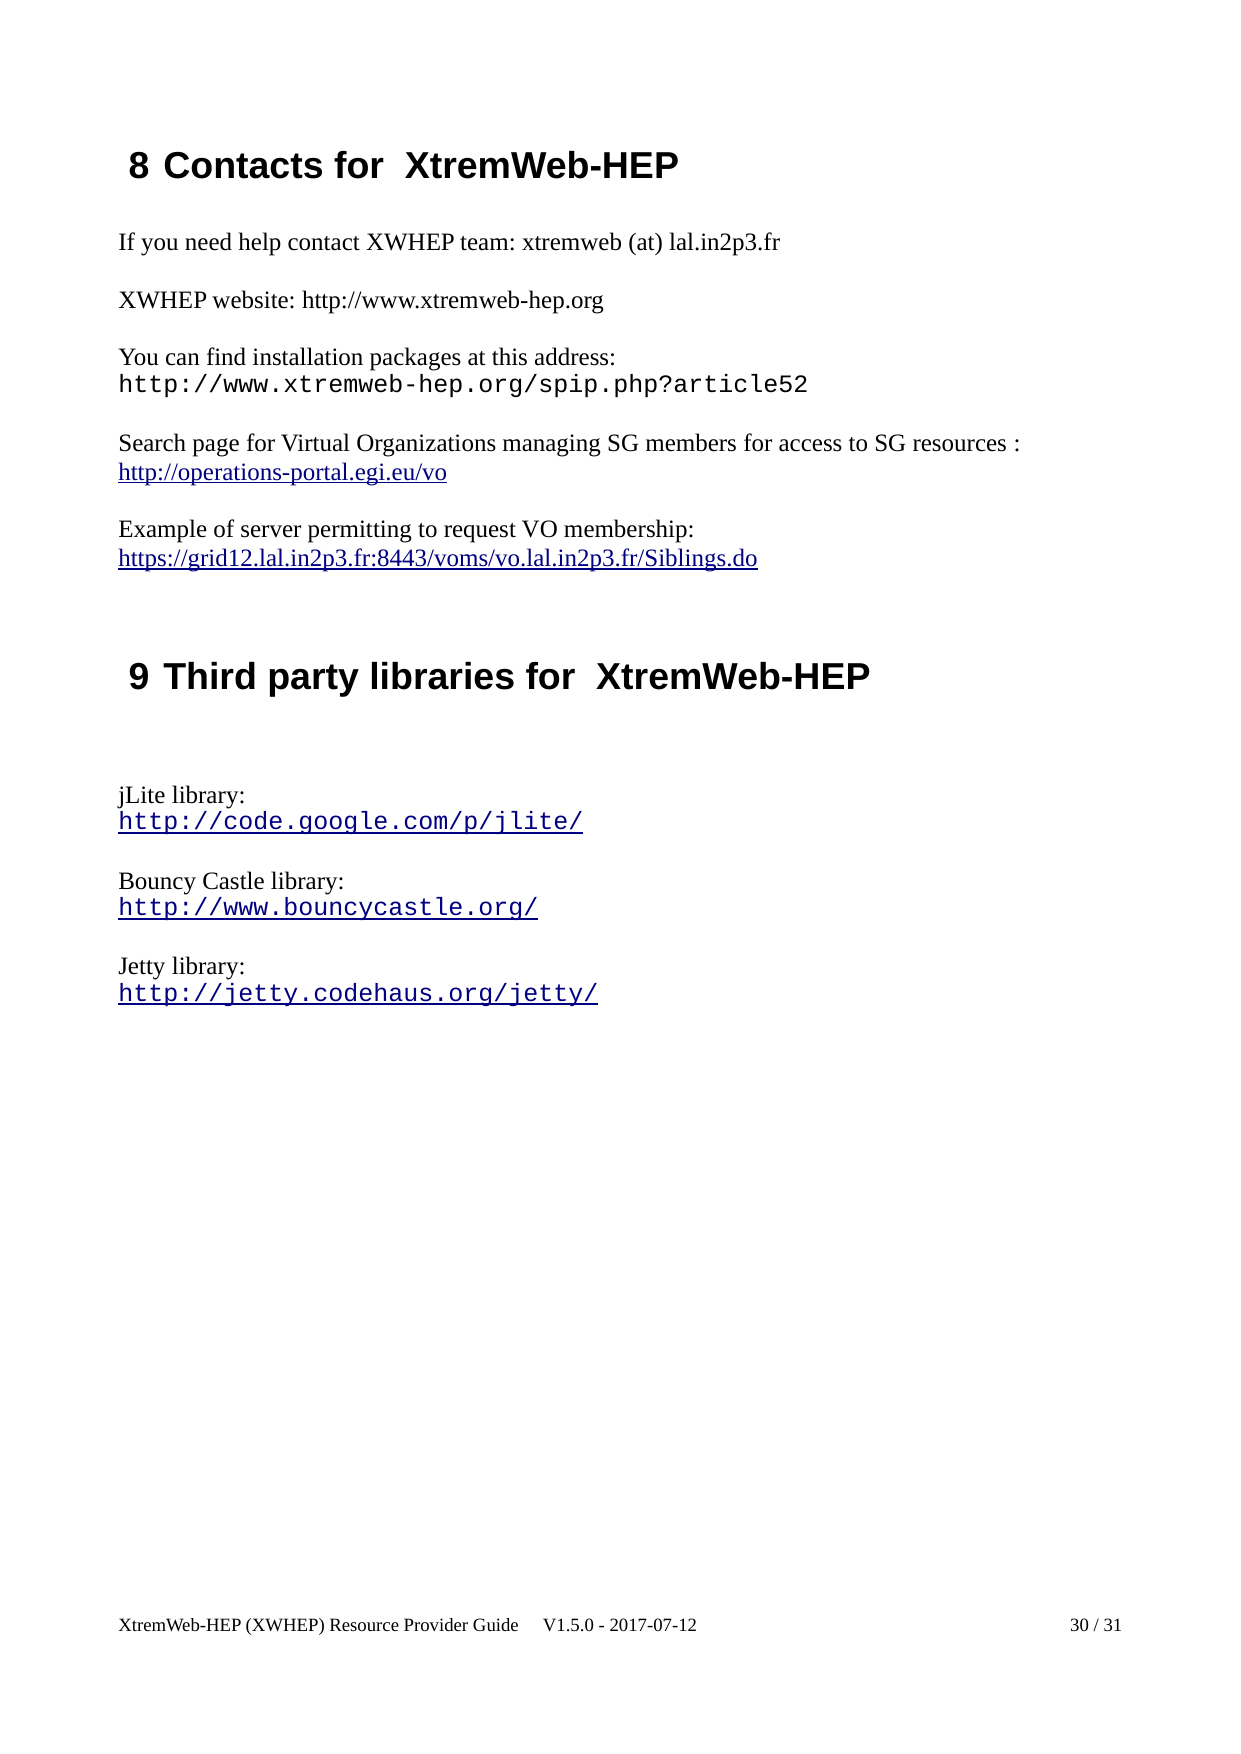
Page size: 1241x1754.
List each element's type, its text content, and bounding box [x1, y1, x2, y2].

text http://operations-portal.egi.eu/vo [118, 457, 1122, 486]
text Search page for Virtual Organizations managing SG members for access to SG resources : [118, 428, 1122, 457]
text http://www.xtremweb-hep.org/spip.php?article52 [118, 371, 1122, 399]
text http://code.google.com/p/jlite/ [118, 809, 1122, 837]
text jLite library: [118, 780, 1122, 809]
subtitle Third party libraries for XtremWeb-HEP [118, 654, 1122, 698]
text http://www.bouncycastle.org/ [118, 895, 1122, 923]
text Example of server permitting to request VO membership: [118, 514, 1122, 543]
text http://jetty.codehaus.org/jetty/ [118, 980, 1122, 1008]
text https://grid12.lal.in2p3.fr:8443/voms/vo.lal.in2p3.fr/Siblings.do [118, 543, 1122, 572]
text Jetty library: [118, 951, 1122, 980]
subtitle Contacts for XtremWeb-HEP [118, 143, 1122, 186]
text If you need help contact XWHEP team: xtremweb (at) lal.in2p3.fr [118, 227, 1122, 256]
text Bouncy Castle library: [118, 866, 1122, 895]
text You can find installation packages at this address: [118, 342, 1122, 371]
text XWHEP website: http://www.xtremweb-hep.org [118, 285, 1122, 314]
